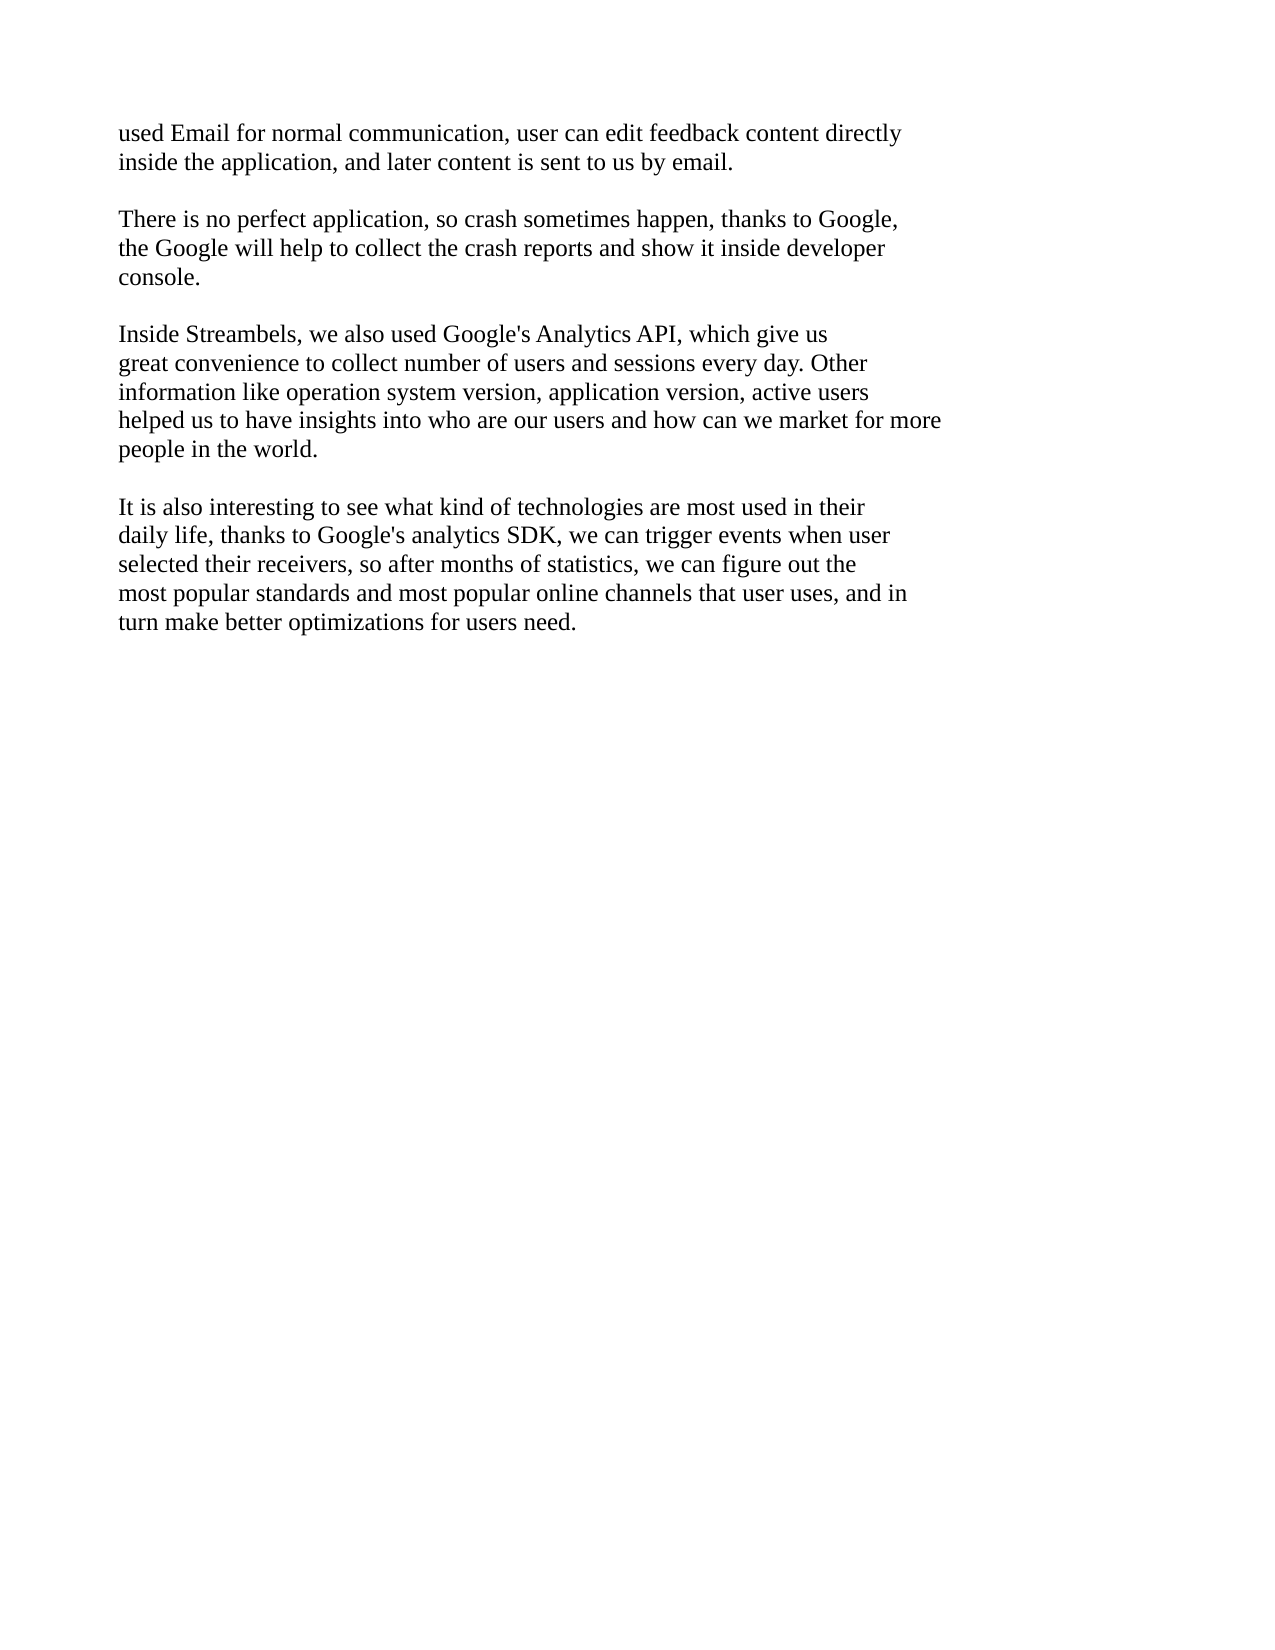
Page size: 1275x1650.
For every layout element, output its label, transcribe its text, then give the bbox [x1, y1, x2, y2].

text console. [118, 262, 1157, 291]
text turn make better optimizations for users need. [118, 607, 1157, 636]
text daily life, thanks to Google's analytics SDK, we can trigger events when user [118, 521, 1157, 549]
text There is no perfect application, so crash sometimes happen, thanks to Google, [118, 204, 1157, 233]
text information like operation system version, application version, active users [118, 377, 1157, 406]
text people in the world. [118, 434, 1157, 463]
text Inside Streambels, we also used Google's Analytics API, which give us [118, 319, 1157, 348]
text used Email for normal communication, user can edit feedback content directly [118, 118, 1157, 147]
text most popular standards and most popular online channels that user uses, and in [118, 578, 1157, 607]
text helped us to have insights into who are our users and how can we market for more [118, 406, 1157, 434]
text great convenience to collect number of users and sessions every day. Other [118, 348, 1157, 377]
text inside the application, and later content is sent to us by email. [118, 147, 1157, 176]
text the Google will help to collect the crash reports and show it inside developer [118, 233, 1157, 262]
text selected their receivers, so after months of statistics, we can figure out the [118, 549, 1157, 578]
text It is also interesting to see what kind of technologies are most used in their [118, 492, 1157, 521]
